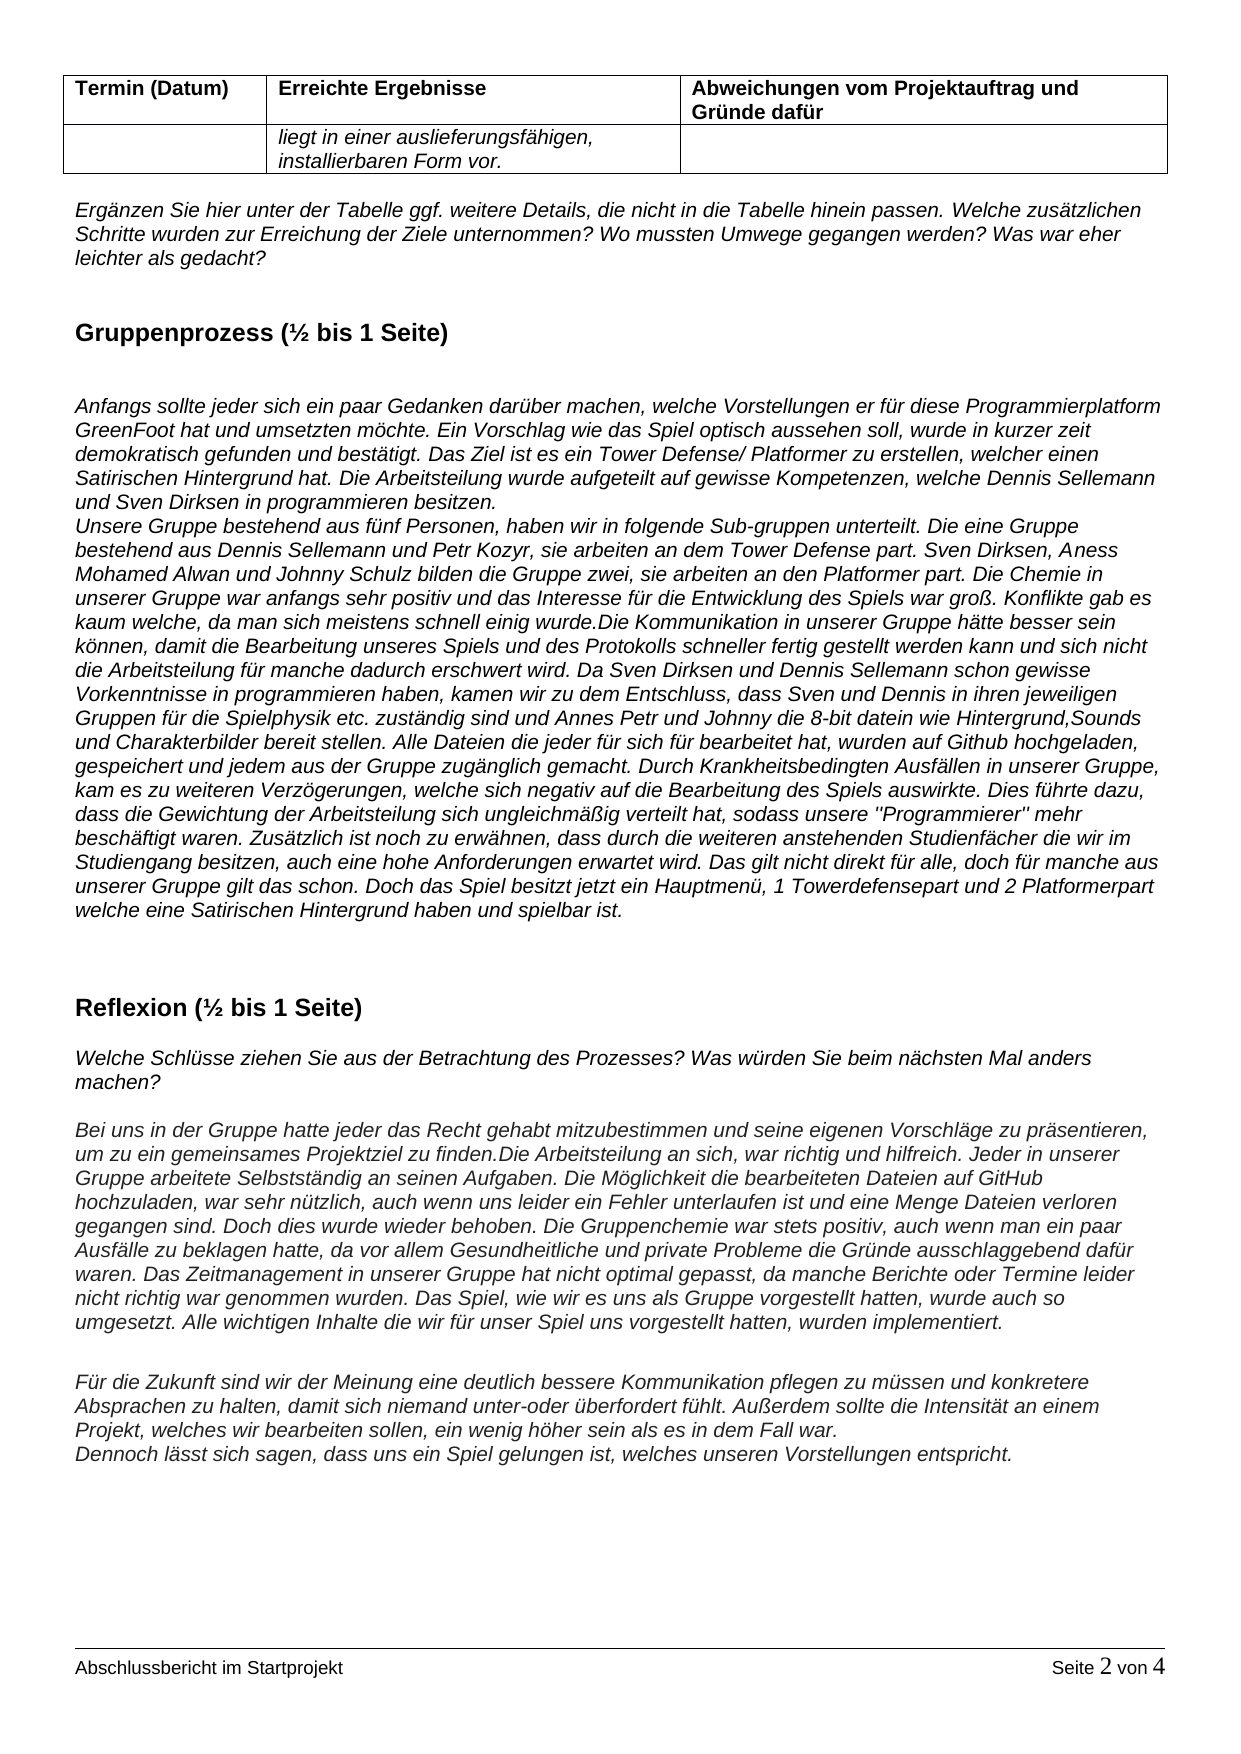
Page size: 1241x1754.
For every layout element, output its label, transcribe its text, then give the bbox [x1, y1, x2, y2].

text Für die Zukunft sind wir der Meinung eine deutlich bessere Kommunikation pflegen zu müssen und konkretere Absprachen zu halten, damit sich niemand unter-oder überfordert fühlt. Außerdem sollte die Intensität an einem Projekt, welches wir bearbeiten sollen, ein wenig höher sein als es in dem Fall war. [75, 1370, 1165, 1442]
text Reflexion (½ bis 1 Seite) [75, 993, 1165, 1022]
table_cell liegt in einer auslieferungsfähigen, installierbaren Form vor. [267, 125, 680, 173]
table_cell 07.01.19 [64, 125, 266, 173]
table_header Abweichungen vom Projektauftrag und Gründe dafür [681, 76, 1167, 124]
table_header Erreichte Ergebnisse [267, 76, 680, 124]
text Bei uns in der Gruppe hatte jeder das Recht gehabt mitzubestimmen und seine eigenen Vorschläge zu präsentieren, um zu ein gemeinsames Projektziel zu finden.Die Arbeitsteilung an sich, war richtig und hilfreich. Jeder in unserer Gruppe arbeitete Selbstständig an seinen Aufgaben. Die Möglichkeit die bearbeiteten Dateien auf GitHub hochzuladen, war sehr nützlich, auch wenn uns leider ein Fehler unterlaufen ist und eine Menge Dateien verloren gegangen sind. Doch dies wurde wieder behoben. Die Gruppenchemie war stets positiv, auch wenn man ein paar Ausfälle zu beklagen hatte, da vor allem Gesundheitliche und private Probleme die Gründe ausschlaggebend dafür waren. Das Zeitmanagement in unserer Gruppe hat nicht optimal gepasst, da manche Berichte oder Termine leider nicht richtig war genommen wurden. Das Spiel, wie wir es uns als Gruppe vorgestellt hatten, wurde auch so umgesetzt. Alle wichtigen Inhalte die wir für unser Spiel uns vorgestellt hatten, wurden implementiert. [75, 1118, 1165, 1333]
table_cell [681, 125, 1167, 173]
text Dennoch lässt sich sagen, dass uns ein Spiel gelungen ist, welches unseren Vorstellungen entspricht. [75, 1442, 1165, 1466]
table_header Termin (Datum) [64, 76, 266, 124]
text Gruppenprozess (½ bis 1 Seite) [75, 318, 1165, 346]
text Welche Schlüsse ziehen Sie aus der Betrachtung des Prozesses? Was würden Sie beim nächsten Mal anders machen? [75, 1046, 1165, 1094]
text Unsere Gruppe bestehend aus fünf Personen, haben wir in folgende Sub-gruppen unterteilt. Die eine Gruppe bestehend aus Dennis Sellemann und Petr Kozyr, sie arbeiten an dem Tower Defense part. Sven Dirksen, Aness Mohamed Alwan und Johnny Schulz bilden die Gruppe zwei, sie arbeiten an den Platformer part. Die Chemie in unserer Gruppe war anfangs sehr positiv und das Interesse für die Entwicklung des Spiels war groß. Konflikte gab es kaum welche, da man sich meistens schnell einig wurde.Die Kommunikation in unserer Gruppe hätte besser sein können, damit die Bearbeitung unseres Spiels und des Protokolls schneller fertig gestellt werden kann und sich nicht die Arbeitsteilung für manche dadurch erschwert wird. Da Sven Dirksen und Dennis Sellemann schon gewisse Vorkenntnisse in programmieren haben, kamen wir zu dem Entschluss, dass Sven und Dennis in ihren jeweiligen Gruppen für die Spielphysik etc. zuständig sind und Annes Petr und Johnny die 8-bit datein wie Hintergrund,Sounds und Charakterbilder bereit stellen. Alle Dateien die jeder für sich für bearbeitet hat, wurden auf Github hochgeladen, gespeichert und jedem aus der Gruppe zugänglich gemacht. Durch Krankheitsbedingten Ausfällen in unserer Gruppe, kam es zu weiteren Verzögerungen, welche sich negativ auf die Bearbeitung des Spiels auswirkte. Dies führte dazu, dass die Gewichtung der Arbeitsteilung sich ungleichmäßig verteilt hat, sodass unsere ''Programmierer'' mehr beschäftigt waren. Zusätzlich ist noch zu erwähnen, dass durch die weiteren anstehenden Studienfächer die wir im Studiengang besitzen, auch eine hohe Anforderungen erwartet wird. Das gilt nicht direkt für alle, doch für manche aus unserer Gruppe gilt das schon. Doch das Spiel besitzt jetzt ein Hauptmenü, 1 Towerdefensepart und 2 Platformerpart welche eine Satirischen Hintergrund haben und spielbar ist. [75, 514, 1165, 921]
text Anfangs sollte jeder sich ein paar Gedanken darüber machen, welche Vorstellungen er für diese Programmierplatform GreenFoot hat und umsetzten möchte. Ein Vorschlag wie das Spiel optisch aussehen soll, wurde in kurzer zeit demokratisch gefunden und bestätigt. Das Ziel ist es ein Tower Defense/ Platformer zu erstellen, welcher einen Satirischen Hintergrund hat. Die Arbeitsteilung wurde aufgeteilt auf gewisse Kompetenzen, welche Dennis Sellemann und Sven Dirksen in programmieren besitzen. [75, 394, 1165, 514]
text Ergänzen Sie hier unter der Tabelle ggf. weitere Details, die nicht in die Tabelle hinein passen. Welche zusätzlichen Schritte wurden zur Erreichung der Ziele unternommen? Wo mussten Umwege gegangen werden? Was war eher leichter als gedacht? [75, 198, 1165, 270]
